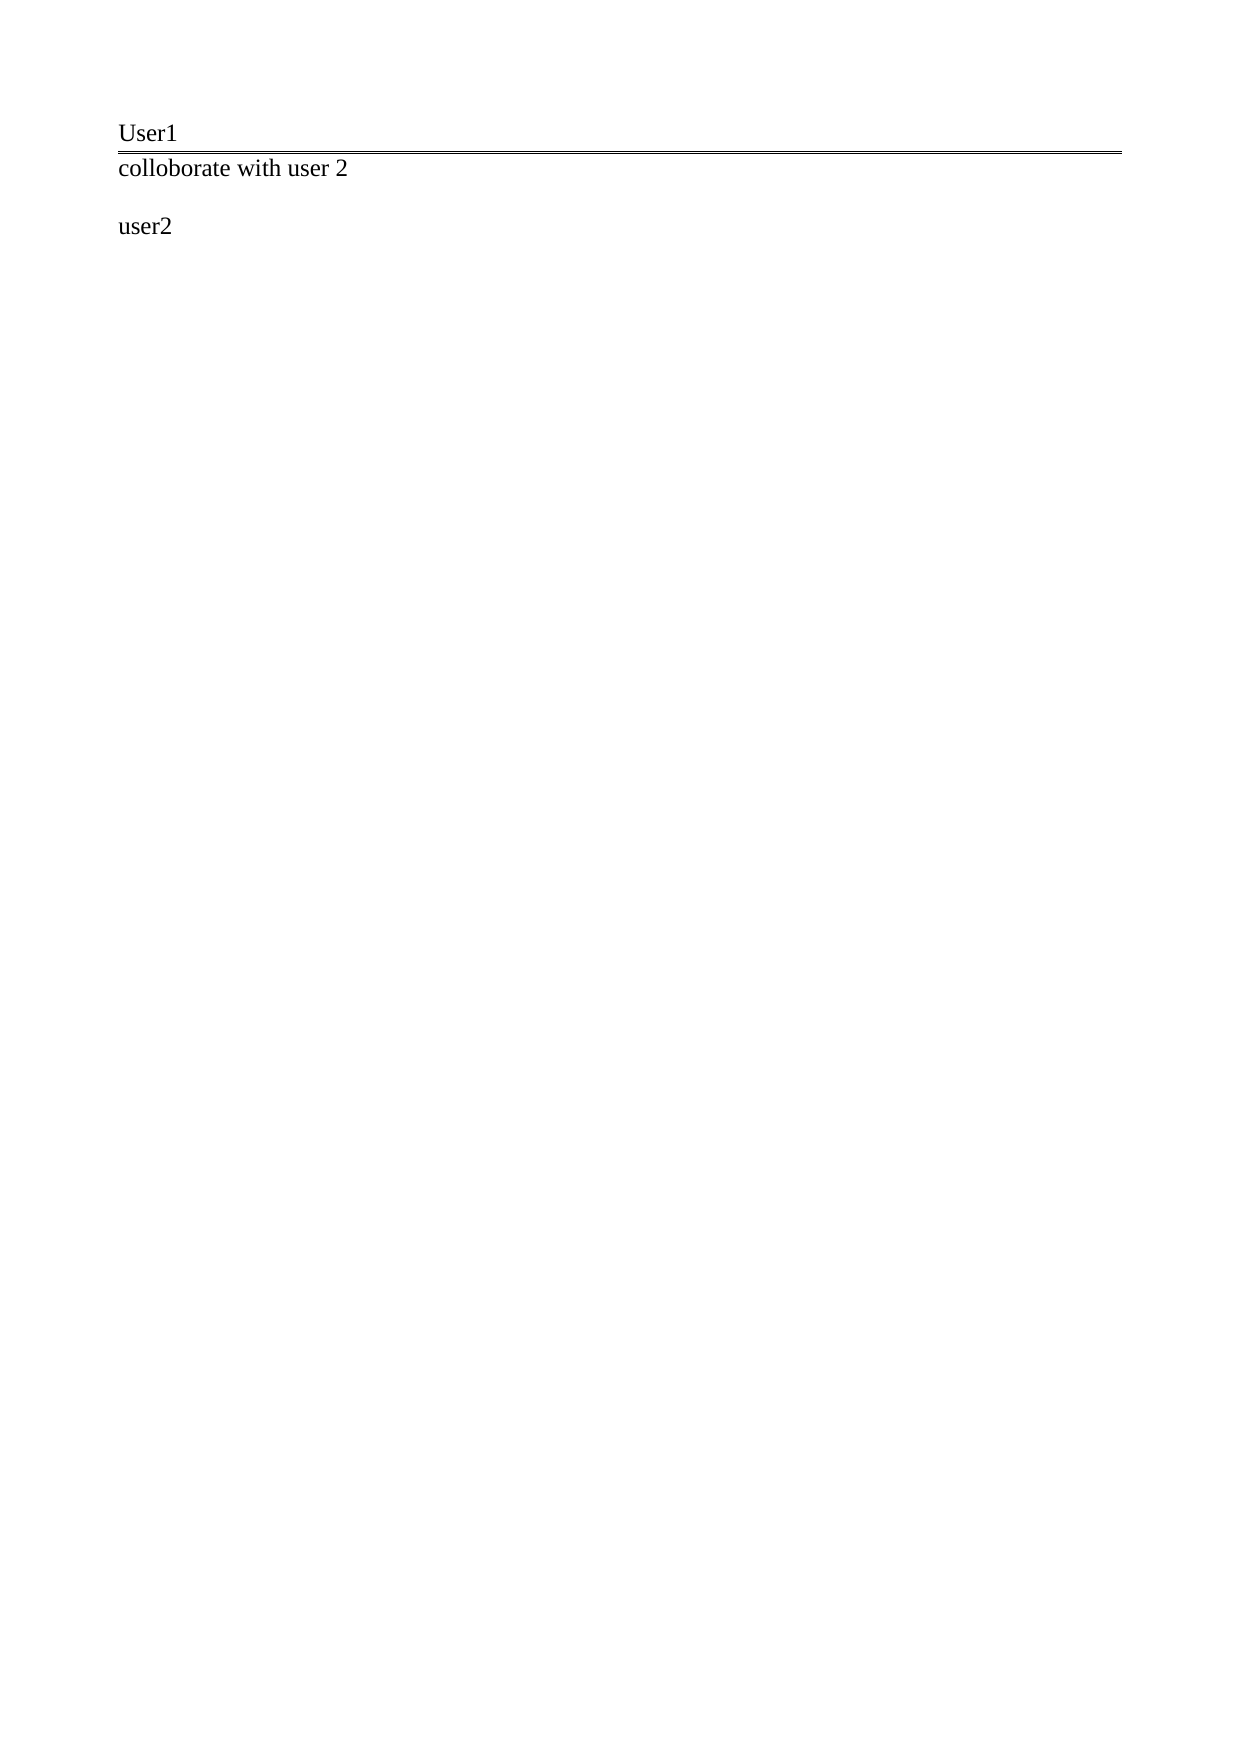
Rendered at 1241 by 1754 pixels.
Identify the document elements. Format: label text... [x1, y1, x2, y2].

text User1 [118, 118, 1122, 151]
text user2 [118, 211, 1122, 240]
text colloborate with user 2 [118, 154, 1122, 182]
